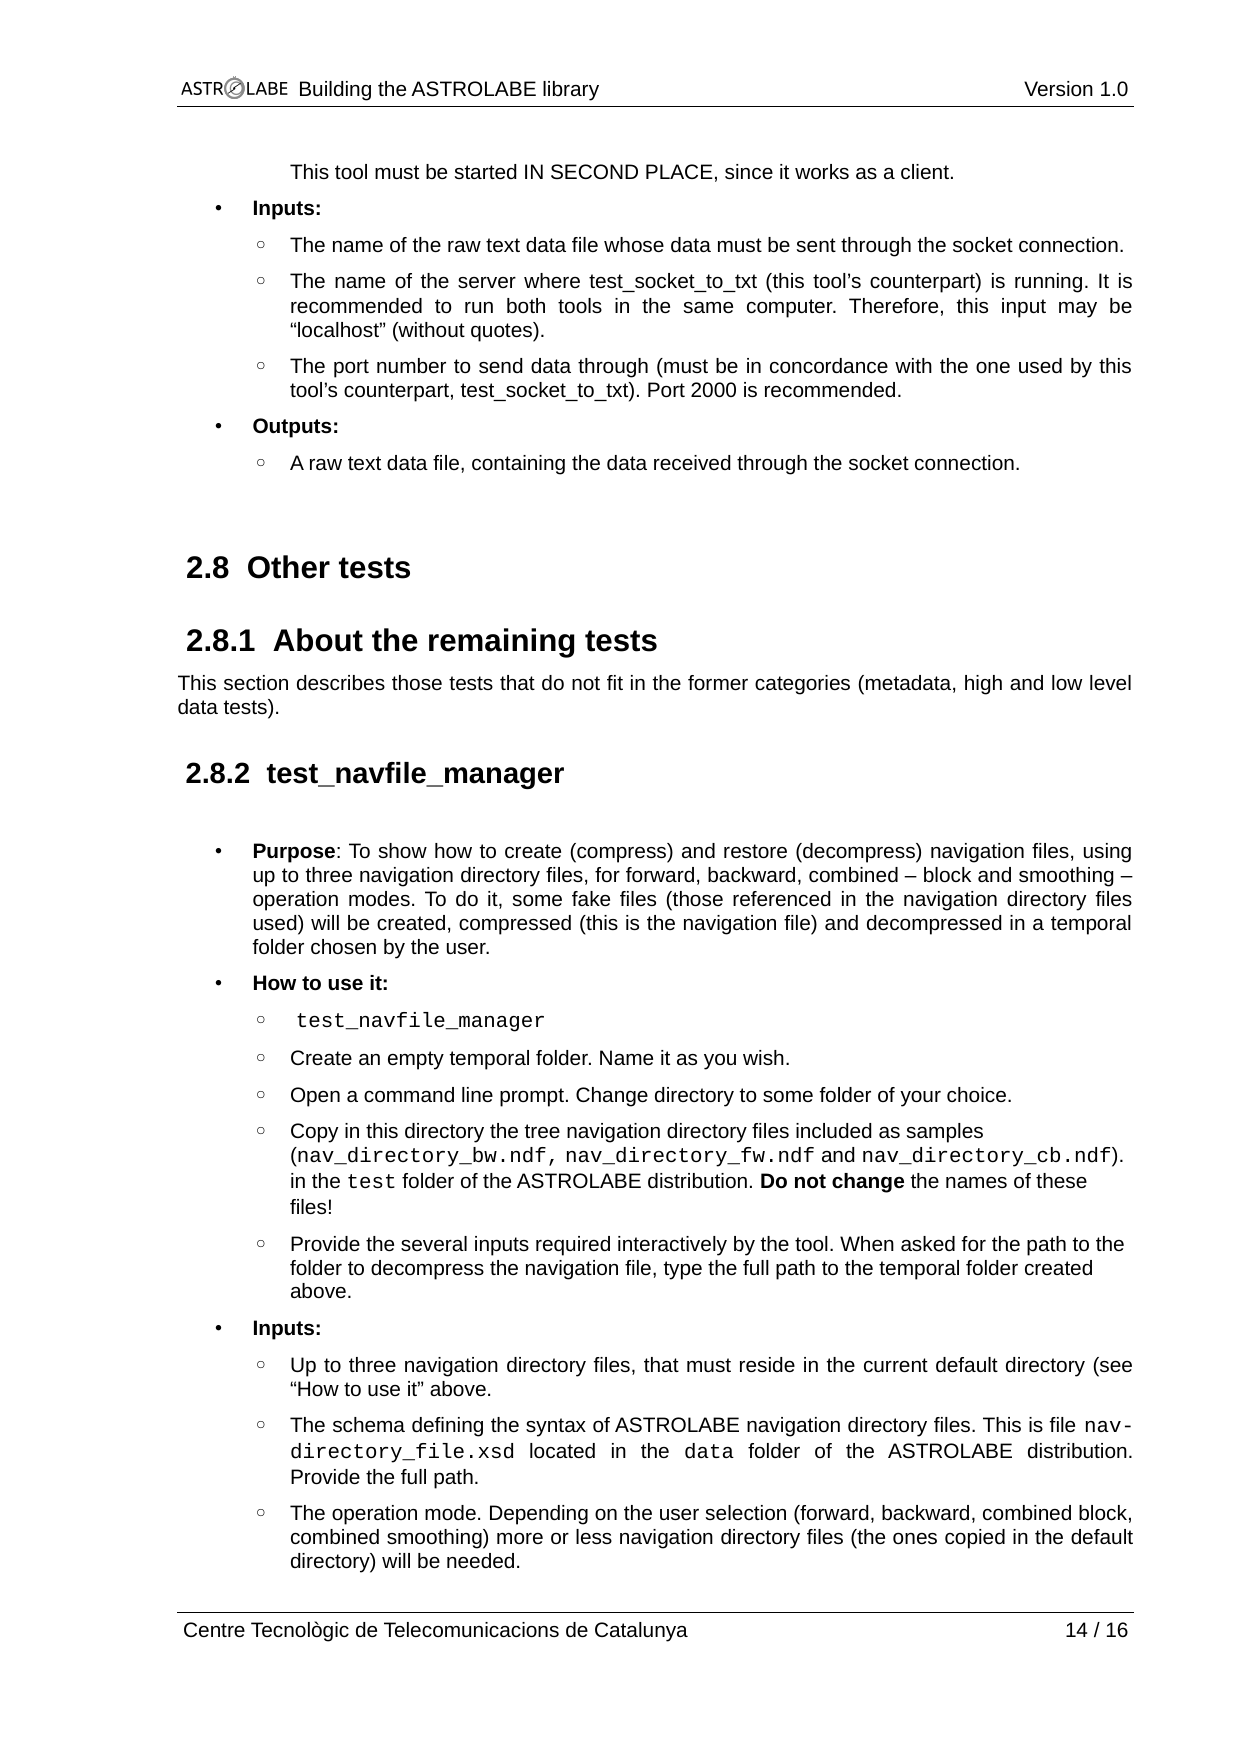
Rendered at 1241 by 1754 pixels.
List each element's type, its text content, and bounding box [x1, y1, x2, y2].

list The operation mode. Depending on the user selection (forward, backward, combined block, combined smoothing) more or less navigation directory files (the ones copied in the default directory) will be needed. [252, 1501, 1134, 1573]
subtitle test_navfile_manager [177, 756, 1134, 790]
list Copy in this directory the tree navigation directory files included as samples (nav_directory_bw.ndf, nav_directory_fw.ndf and nav_directory_cb.ndf). in the test folder of the ASTROLABE distribution. Do not change the names of these files! [252, 1119, 1134, 1219]
subtitle About the remaining tests [177, 622, 1134, 658]
list The name of the server where test_socket_to_txt (this tool’s counterpart) is running. It is recommended to run both tools in the same computer. Therefore, this input may be “localhost” (without quotes). [252, 269, 1134, 341]
list Up to three navigation directory files, that must reside in the current default directory (see “How to use it” above. [252, 1352, 1134, 1400]
list This tool must be started IN SECOND PLACE, since it works as a client. [252, 160, 1134, 184]
list Outputs: [215, 414, 1134, 438]
list The schema defining the syntax of ASTROLABE navigation directory files. This is file nav-directory_file.xsd located in the data folder of the ASTROLABE distribution. Provide the full path. [252, 1413, 1134, 1488]
list Inputs: [215, 196, 1134, 220]
list Open a command line prompt. Change directory to some folder of your choice. [252, 1083, 1134, 1107]
picture [181, 76, 288, 99]
list How to use it: [215, 971, 1134, 995]
list test_navfile_manager [252, 1008, 1134, 1033]
list The name of the raw text data file whose data must be sent through the socket connection. [252, 233, 1134, 257]
text This section describes those tests that do not fit in the former categories (metadata, high and low level data tests). [177, 671, 1134, 719]
list Provide the several inputs required interactively by the tool. When asked for the path to the folder to decompress the navigation file, type the full path to the temporal folder created above. [252, 1231, 1134, 1303]
list Inputs: [215, 1316, 1134, 1340]
list A raw text data file, containing the data received through the socket connection. [252, 451, 1134, 475]
list Create an empty temporal folder. Name it as you wish. [252, 1046, 1134, 1070]
list The port number to send data through (must be in concordance with the one used by this tool’s counterpart, test_socket_to_txt). Port 2000 is recommended. [252, 354, 1134, 402]
subtitle Other tests [177, 549, 1134, 585]
list Purpose: To show how to create (compress) and restore (decompress) navigation files, using up to three navigation directory files, for forward, backward, combined – block and smoothing – operation modes. To do it, some fake files (those referenced in the navigation directory files used) will be created, compressed (this is the navigation file) and decompressed in a temporal folder chosen by the user. [215, 839, 1134, 959]
